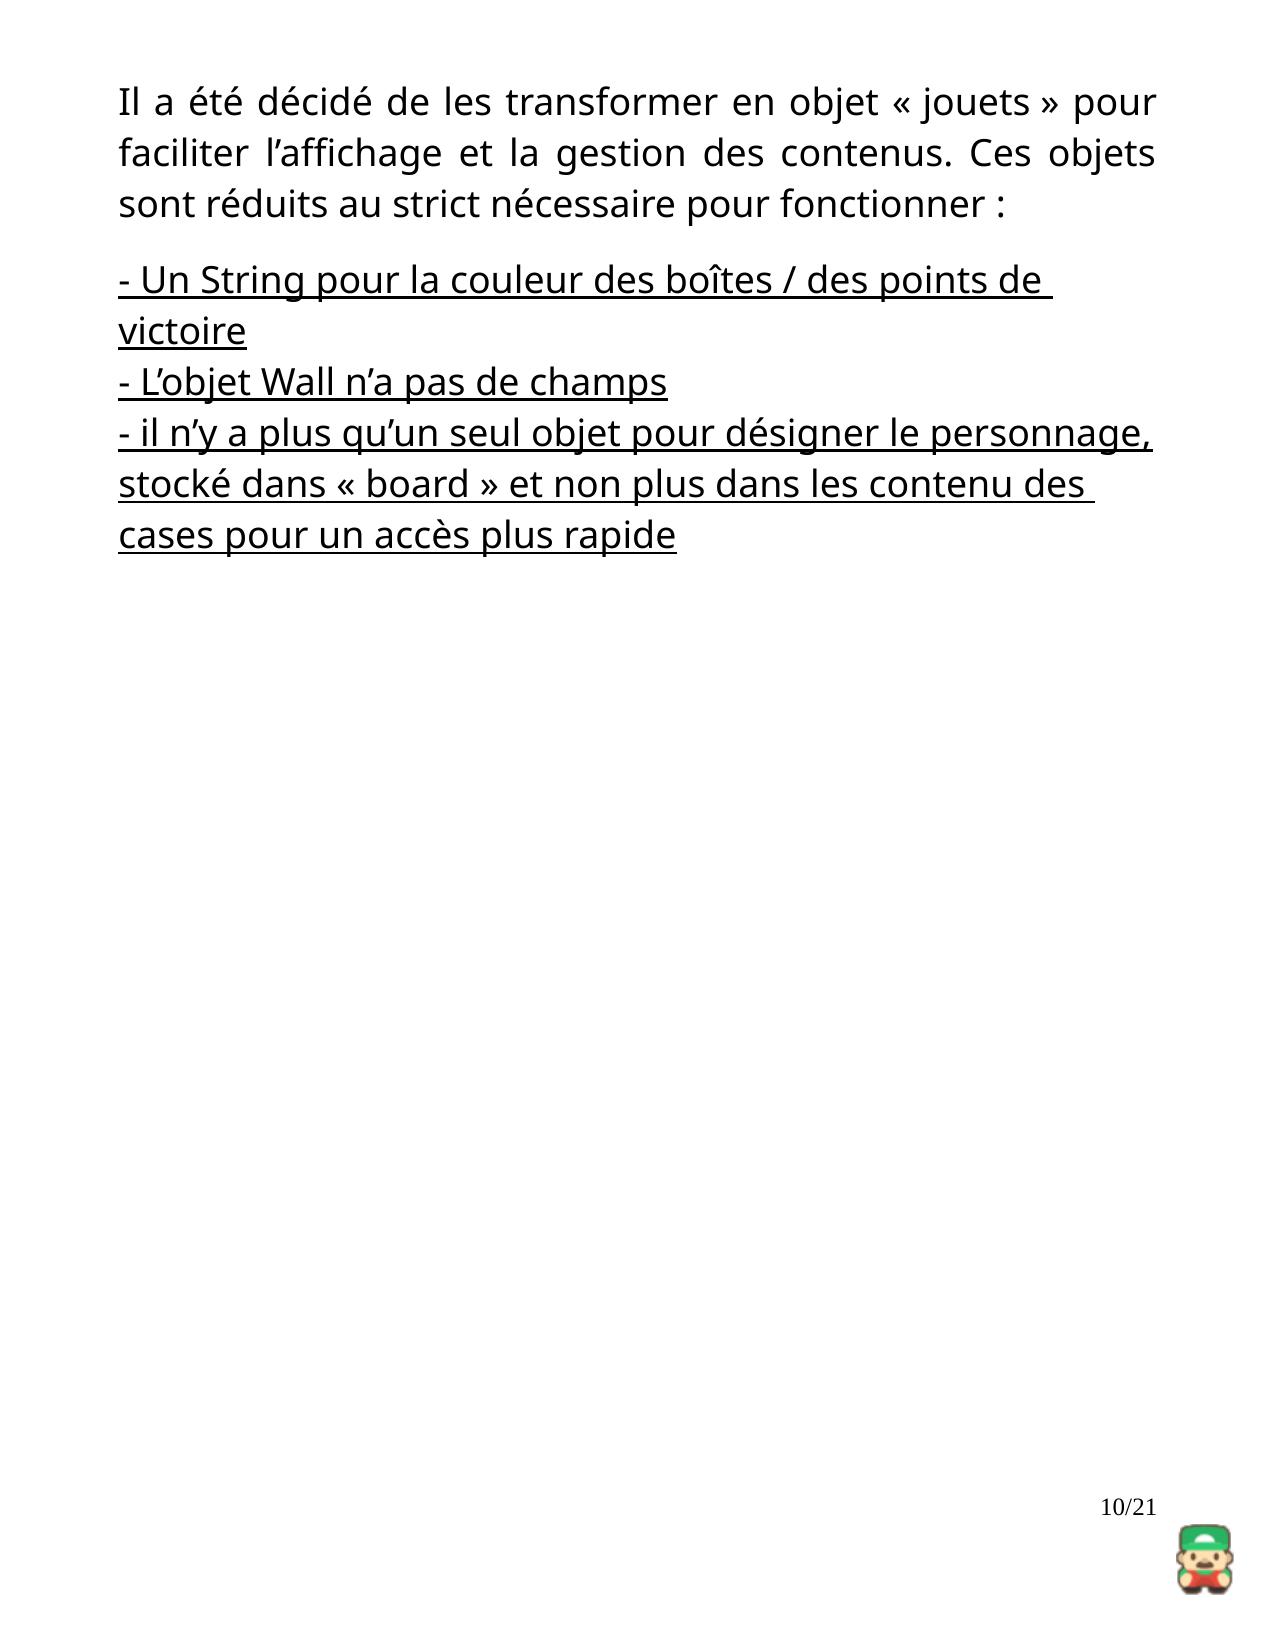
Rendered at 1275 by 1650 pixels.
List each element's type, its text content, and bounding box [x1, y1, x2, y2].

picture [1175, 1523, 1235, 1596]
text Il a été décidé de les transformer en objet « jouets » pour faciliter l’affichage et la gestion des contenus. Ces objets sont réduits au strict nécessaire pour fonctionner : [118, 75, 1157, 228]
text - Un String pour la couleur des boîtes / des points de victoire - L’objet Wall n’a pas de champs - il n’y a plus qu’un seul objet pour désigner le personnage, stocké dans « board » et non plus dans les contenu des cases pour un accès plus rapide [118, 253, 1157, 559]
